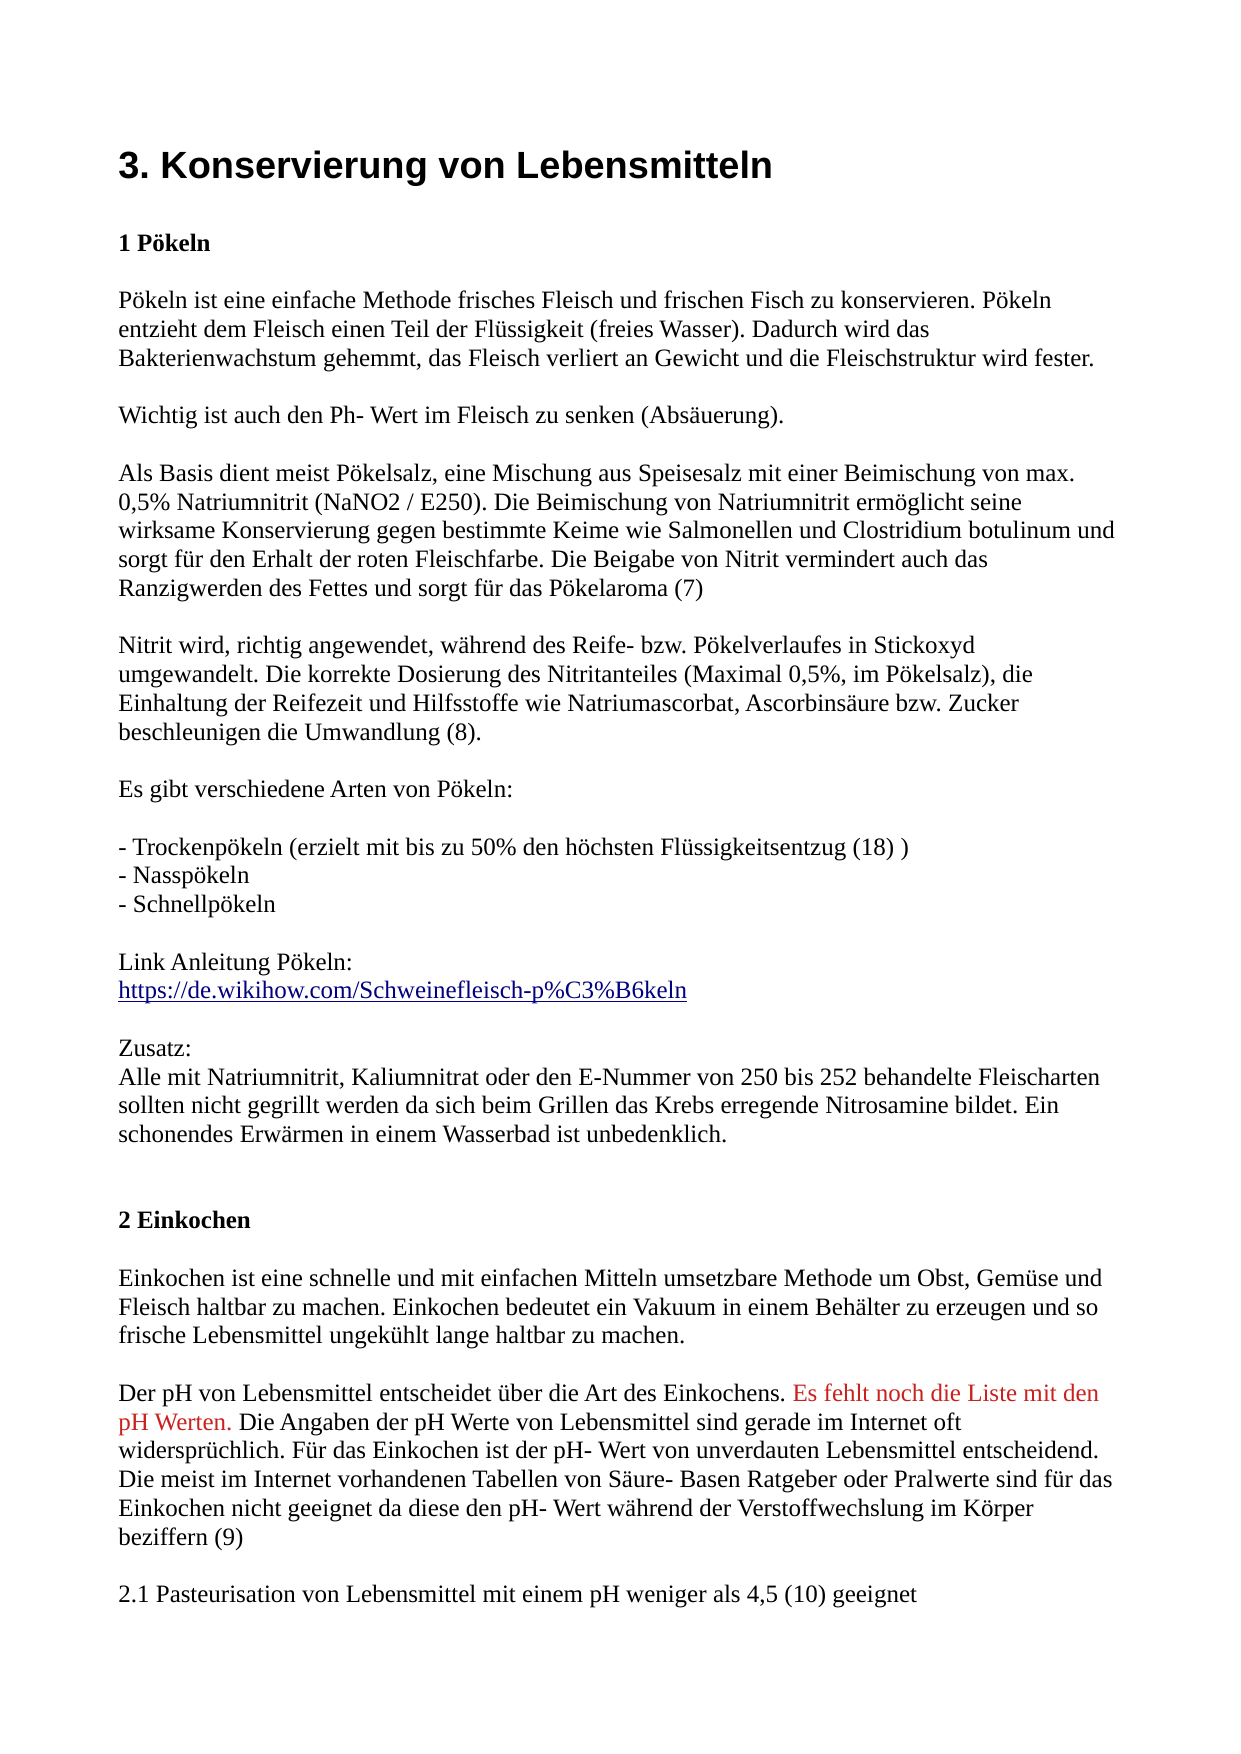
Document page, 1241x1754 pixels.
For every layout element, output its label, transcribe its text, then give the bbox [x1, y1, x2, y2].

text Wichtig ist auch den Ph- Wert im Fleisch zu senken (Absäuerung). [118, 401, 1122, 429]
text Zusatz: [118, 1033, 1122, 1062]
text 2.1 Pasteurisation von Lebensmittel mit einem pH weniger als 4,5 (10) geeignet [118, 1579, 1122, 1608]
text 2 Einkochen [118, 1206, 1122, 1234]
text 1 Pökeln [118, 228, 1122, 257]
text Pökeln ist eine einfache Methode frisches Fleisch und frischen Fisch zu konservieren. Pökeln entzieht dem Fleisch einen Teil der Flüssigkeit (freies Wasser). Dadurch wird das Bakterienwachstum gehemmt, das Fleisch verliert an Gewicht und die Fleischstruktur wird fester. [118, 286, 1122, 372]
text - Trockenpökeln (erzielt mit bis zu 50% den höchsten Flüssigkeitsentzug (18) ) [118, 832, 1122, 861]
text Einkochen ist eine schnelle und mit einfachen Mitteln umsetzbare Methode um Obst, Gemüse und Fleisch haltbar zu machen. Einkochen bedeutet ein Vakuum in einem Behälter zu erzeugen und so frische Lebensmittel ungekühlt lange haltbar zu machen. [118, 1263, 1122, 1349]
subtitle 3. Konservierung von Lebensmitteln [118, 143, 1122, 187]
text Es gibt verschiedene Arten von Pökeln: [118, 774, 1122, 803]
text Link Anleitung Pökeln: [118, 947, 1122, 976]
text - Nasspökeln [118, 861, 1122, 889]
text https://de.wikihow.com/Schweinefleisch-p%C3%B6keln [118, 976, 1122, 1004]
text - Schnellpökeln [118, 889, 1122, 918]
text Nitrit wird, richtig angewendet, während des Reife- bzw. Pökelverlaufes in Stickoxyd umgewandelt. Die korrekte Dosierung des Nitritanteiles (Maximal 0,5%, im Pökelsalz), die Einhaltung der Reifezeit und Hilfsstoffe wie Natriumascorbat, Ascorbinsäure bzw. Zucker beschleunigen die Umwandlung (8). [118, 631, 1122, 746]
text Alle mit Natriumnitrit, Kaliumnitrat oder den E-Nummer von 250 bis 252 behandelte Fleischarten sollten nicht gegrillt werden da sich beim Grillen das Krebs erregende Nitrosamine bildet. Ein schonendes Erwärmen in einem Wasserbad ist unbedenklich. [118, 1062, 1122, 1148]
text Der pH von Lebensmittel entscheidet über die Art des Einkochens. Es fehlt noch die Liste mit den pH Werten. Die Angaben der pH Werte von Lebensmittel sind gerade im Internet oft widersprüchlich. Für das Einkochen ist der pH- Wert von unverdauten Lebensmittel entscheidend. Die meist im Internet vorhandenen Tabellen von Säure- Basen Ratgeber oder Pralwerte sind für das Einkochen nicht geeignet da diese den pH- Wert während der Verstoffwechslung im Körper beziffern (9) [118, 1378, 1122, 1551]
text Als Basis dient meist Pökelsalz, eine Mischung aus Speisesalz mit einer Beimischung von max. 0,5% Natriumnitrit (NaNO2 / E250). Die Beimischung von Natriumnitrit ermöglicht seine wirksame Konservierung gegen bestimmte Keime wie Salmonellen und Clostridium botulinum und sorgt für den Erhalt der roten Fleischfarbe. Die Beigabe von Nitrit vermindert auch das Ranzigwerden des Fettes und sorgt für das Pökelaroma (7) [118, 458, 1122, 602]
